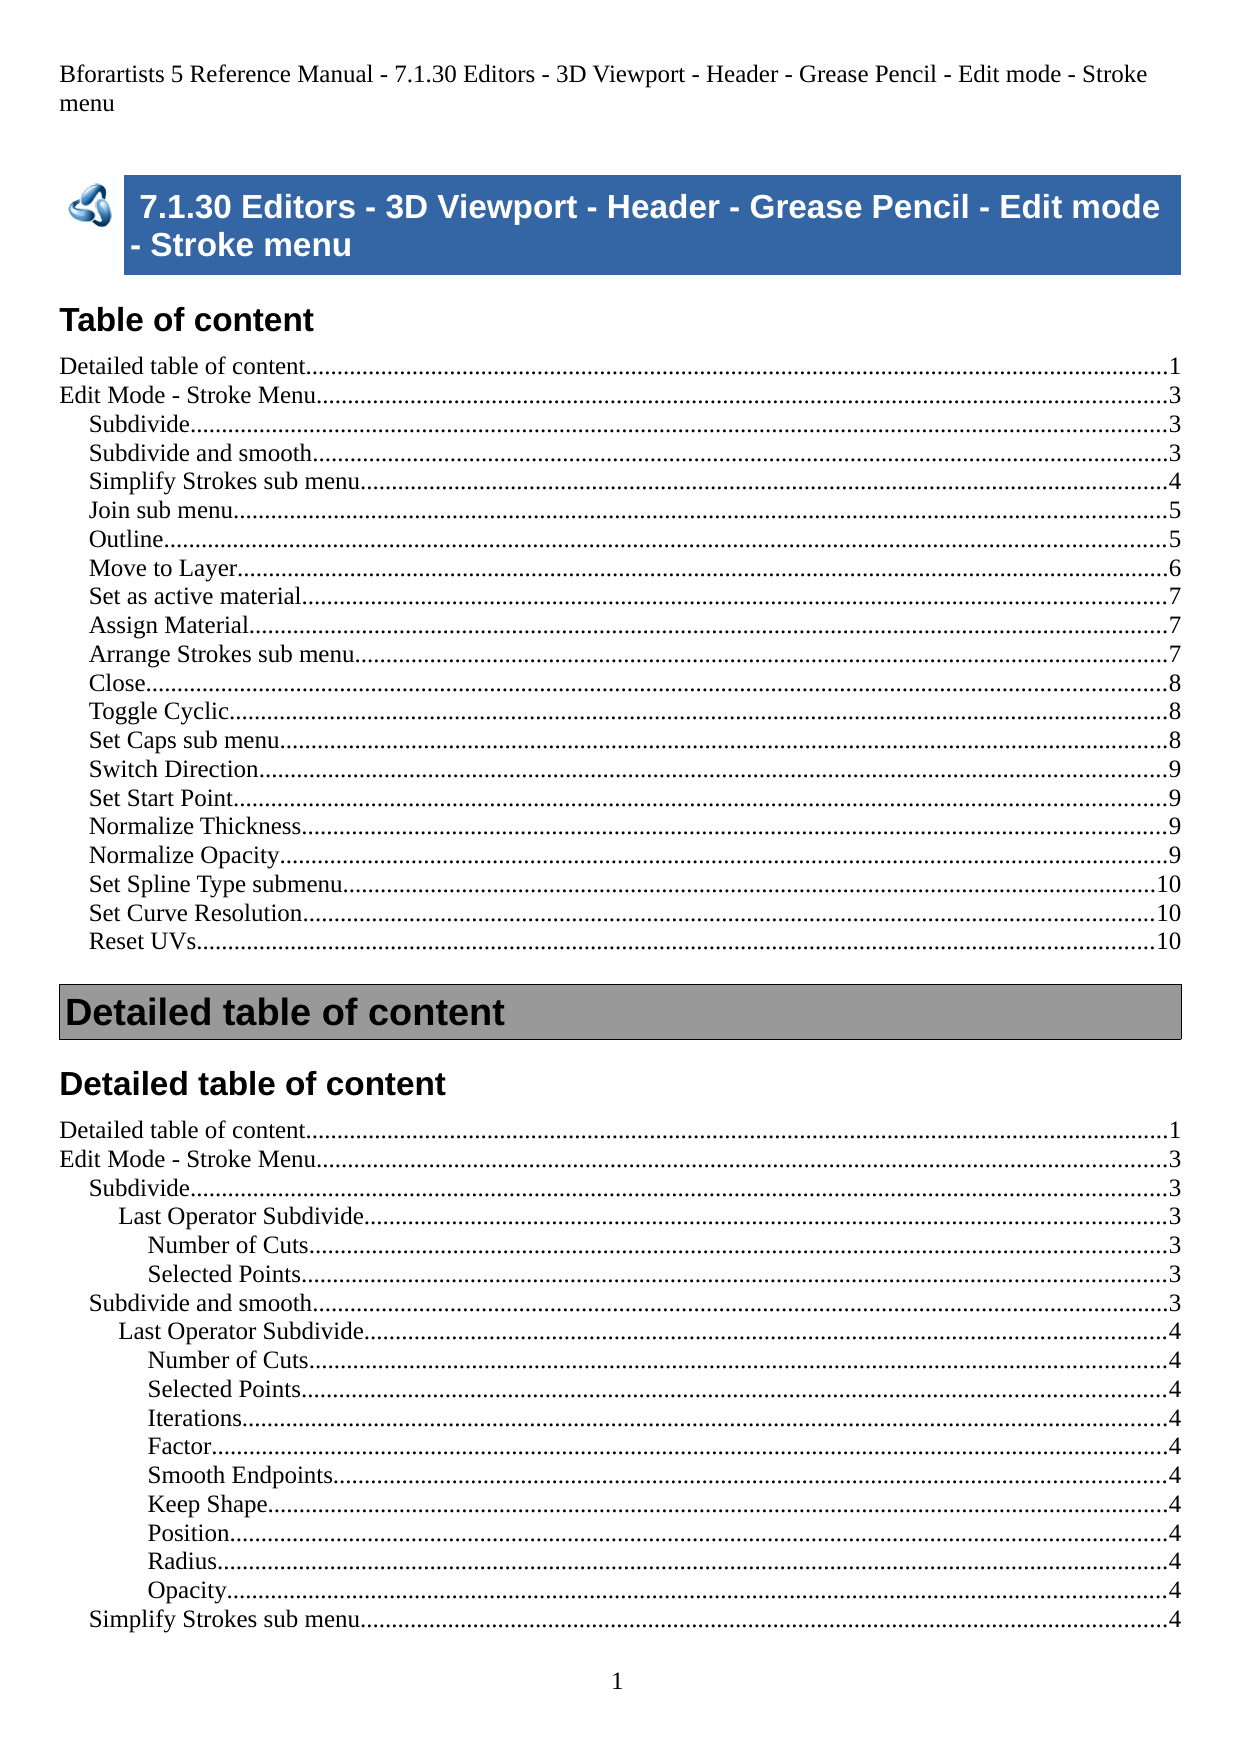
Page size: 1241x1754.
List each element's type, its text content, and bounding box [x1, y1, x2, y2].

text Subdivide 3 [88, 409, 1181, 438]
table_header [59, 175, 124, 275]
text Keep Shape 4 [147, 1489, 1181, 1518]
text Close 8 [88, 668, 1181, 696]
text Number of Cuts 3 [147, 1230, 1181, 1259]
text Subdivide and smooth 3 [88, 438, 1181, 466]
text Normalize Opacity 9 [88, 840, 1181, 869]
text Join sub menu 5 [88, 495, 1181, 524]
text Outline 5 [88, 524, 1181, 553]
text Subdivide and smooth 3 [88, 1288, 1181, 1316]
text Factor 4 [147, 1431, 1181, 1460]
text Detailed table of content 1 [59, 1115, 1181, 1144]
text Subdivide 3 [88, 1173, 1181, 1201]
text Switch Direction 9 [88, 754, 1181, 783]
subtitle Table of content [59, 300, 1181, 339]
text Normalize Thickness 9 [88, 811, 1181, 840]
table_header Detailed table of content [60, 985, 1181, 1039]
text Edit Mode - Stroke Menu 3 [59, 380, 1181, 409]
text Opacity 4 [147, 1575, 1181, 1604]
text Number of Cuts 4 [147, 1345, 1181, 1374]
table_header 7.1.30 Editors - 3D Viewport - Header - Grease Pencil - Edit mode - Stroke menu [124, 175, 1181, 275]
text Last Operator Subdivide 4 [118, 1316, 1181, 1345]
text Position 4 [147, 1518, 1181, 1546]
text Set Spline Type submenu 10 [88, 869, 1181, 898]
text Arrange Strokes sub menu 7 [88, 639, 1181, 668]
text Edit Mode - Stroke Menu 3 [59, 1144, 1181, 1173]
text Set Caps sub menu 8 [88, 725, 1181, 754]
text Iterations 4 [147, 1403, 1181, 1431]
text Last Operator Subdivide 3 [118, 1201, 1181, 1230]
text Selected Points 4 [147, 1374, 1181, 1403]
text Radius 4 [147, 1546, 1181, 1575]
subtitle Detailed table of content [59, 1064, 1181, 1103]
text Set Start Point 9 [88, 783, 1181, 811]
text Set Curve Resolution 10 [88, 898, 1181, 926]
picture [65, 180, 114, 230]
text Simplify Strokes sub menu 4 [88, 466, 1181, 495]
text Toggle Cyclic 8 [88, 696, 1181, 725]
text Assign Material 7 [88, 610, 1181, 639]
text Detailed table of content 1 [59, 351, 1181, 380]
text Set as active material 7 [88, 581, 1181, 610]
text Selected Points 3 [147, 1259, 1181, 1288]
text Reset UVs 10 [88, 926, 1181, 955]
text Simplify Strokes sub menu 4 [88, 1604, 1181, 1633]
text Smooth Endpoints 4 [147, 1460, 1181, 1489]
text Move to Layer 6 [88, 553, 1181, 581]
